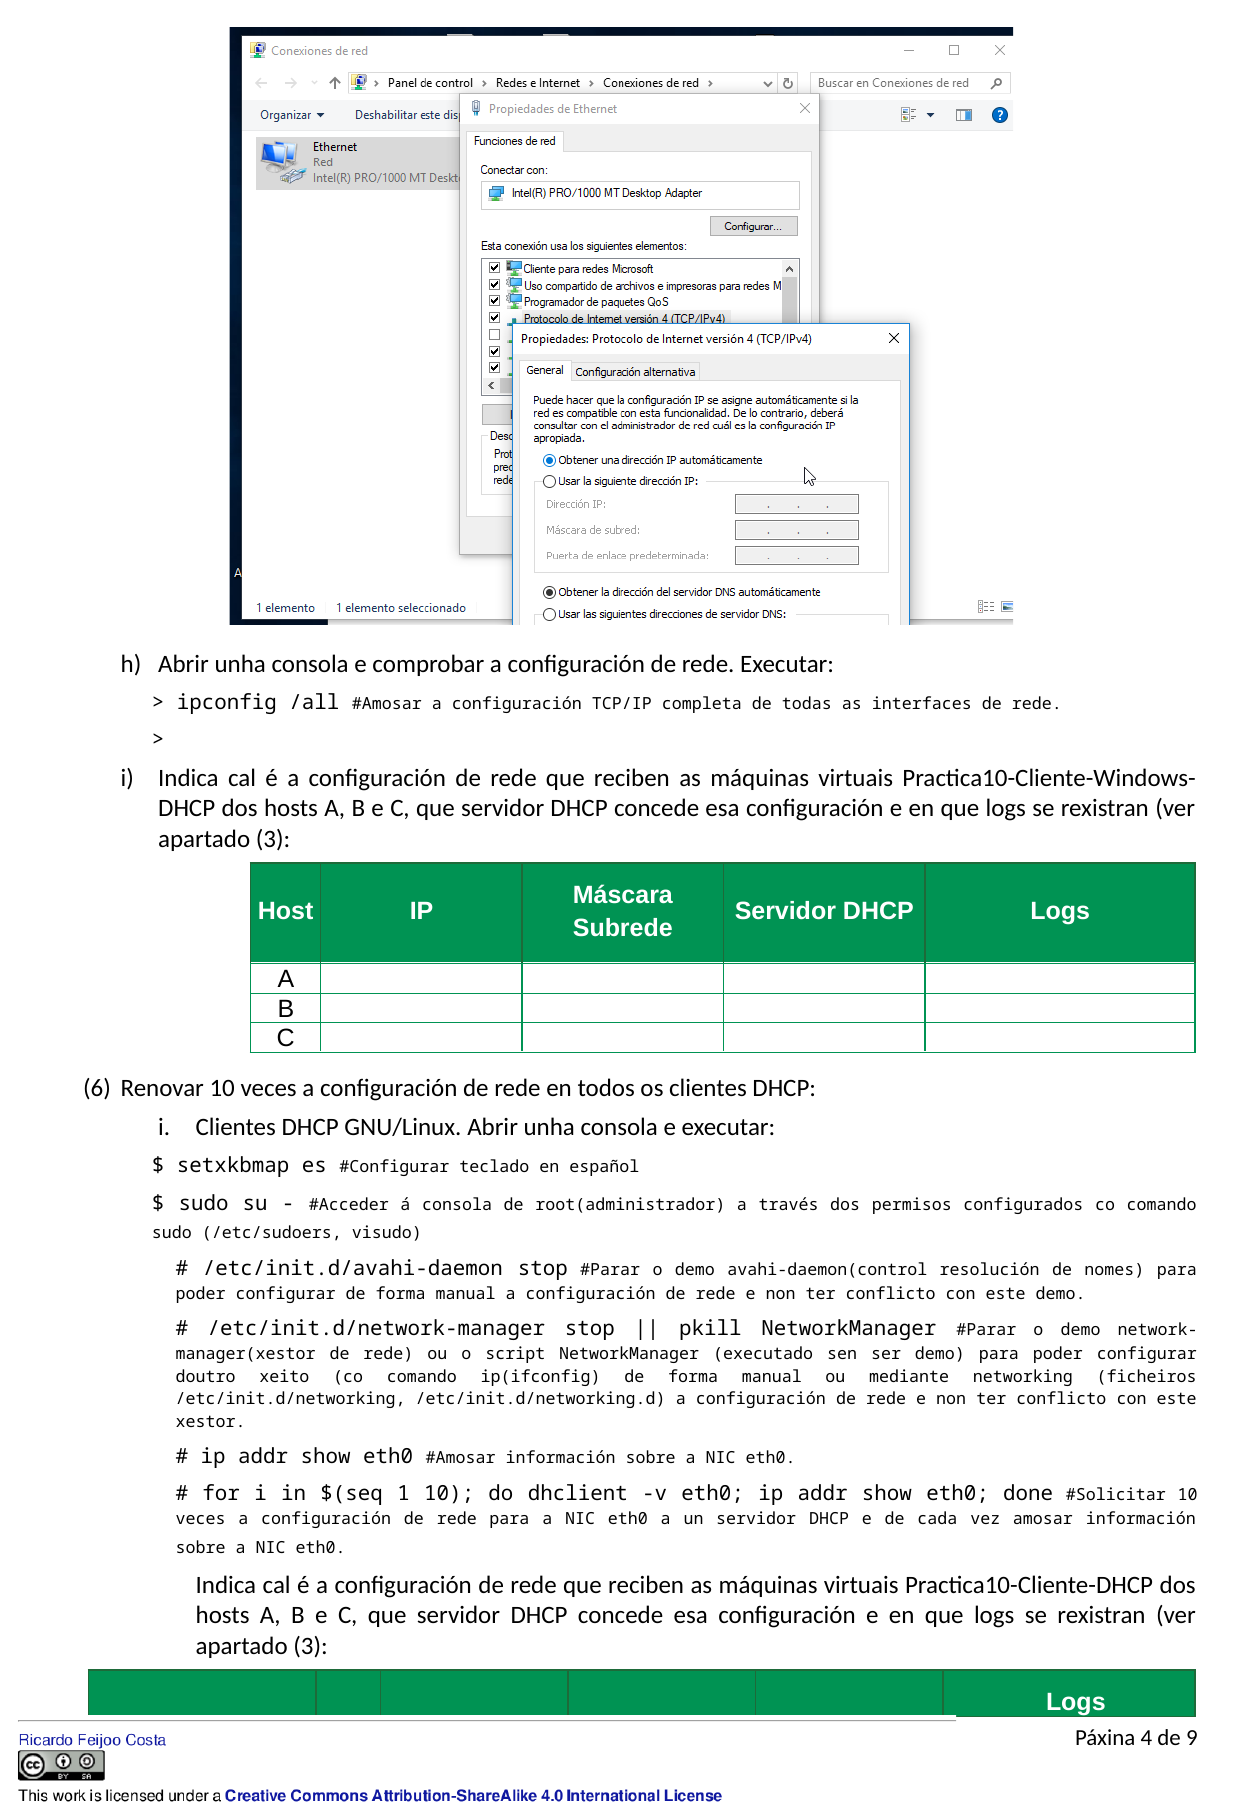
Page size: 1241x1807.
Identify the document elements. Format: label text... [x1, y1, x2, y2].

table_cell [724, 964, 924, 992]
table_cell [926, 994, 1194, 1022]
table_header Host [251, 864, 320, 962]
table_header [569, 1671, 755, 1715]
list # /etc/init.d/network-manager stop || pkill NetworkManager #Parar o demo network-manager(xestor de rede) ou o script NetworkManager (executado sen ser demo) para poder configurar doutro xeito (co comando ip(ifconfig) de forma manual ou mediante networking (ficheiros /etc/init.d/networking, /etc/init.d/networking.d) a configuración de rede e non ter conflicto con este xestor. [140, 1313, 1197, 1432]
table_header Máscara Subrede [523, 864, 723, 962]
list $ setxkbmap es #Configurar teclado en español [116, 1150, 1197, 1179]
table_cell [724, 1023, 924, 1051]
list # ip addr show eth0 #Amosar información sobre a NIC eth0. [140, 1441, 1197, 1469]
table_header Logs [926, 864, 1194, 962]
list Indica cal é a configuración de rede que reciben as máquinas virtuais Practica10-Cliente-DHCP dos hosts A, B e C, que servidor DHCP concede esa configuración e en que logs se rexistran (ver apartado (3): [158, 1569, 1197, 1660]
table_header Servidor DHCP [724, 864, 924, 962]
table_header [756, 1671, 942, 1715]
table_header Logs [944, 1671, 1194, 1716]
table_header [89, 1671, 315, 1715]
table_cell A [251, 964, 320, 992]
table_cell [926, 1023, 1194, 1051]
picture [8, 1715, 957, 1806]
list Abrir unha consola e comprobar a configuración de rede. Executar: [120, 648, 1197, 678]
table_cell [321, 994, 521, 1022]
list Indica cal é a configuración de rede que reciben as máquinas virtuais Practica10-Cliente-Windows-DHCP dos hosts A, B e C, que servidor DHCP concede esa configuración e en que logs se rexistran (ver apartado (3): [120, 762, 1197, 853]
table_cell B [251, 994, 320, 1022]
table_header [381, 1671, 567, 1715]
table_cell [321, 964, 521, 992]
table_cell [523, 1023, 723, 1051]
list > ipconfig /all #Amosar a configuración TCP/IP completa de todas as interfaces de rede. [116, 687, 1197, 716]
table_cell C [251, 1023, 320, 1051]
table_cell [523, 964, 723, 992]
list Clientes DHCP GNU/Linux. Abrir unha consola e executar: [158, 1111, 1197, 1142]
list > [116, 724, 1197, 753]
table_cell [926, 964, 1194, 992]
list # for i in $(seq 1 10); do dhclient -v eth0; ip addr show eth0; done #Solicitar 10 veces a configuración de rede para a NIC eth0 a un servidor DHCP e de cada vez amosar información sobre a NIC eth0. [140, 1478, 1197, 1560]
list Renovar 10 veces a configuración de rede en todos os clientes DHCP: [83, 1072, 1197, 1102]
table_header IP [321, 864, 521, 962]
table_cell [321, 1023, 521, 1051]
table_header [317, 1671, 380, 1715]
table_cell [523, 994, 723, 1022]
table_cell [724, 994, 924, 1022]
list $ sudo su - #Acceder á consola de root(administrador) a través dos permisos configurados co comando sudo (/etc/sudoers, visudo) [116, 1188, 1197, 1244]
list # /etc/init.d/avahi-daemon stop #Parar o demo avahi-daemon(control resolución de nomes) para poder configurar de forma manual a configuración de rede e non ter conflicto con este demo. [140, 1253, 1197, 1304]
picture [229, 27, 1014, 625]
